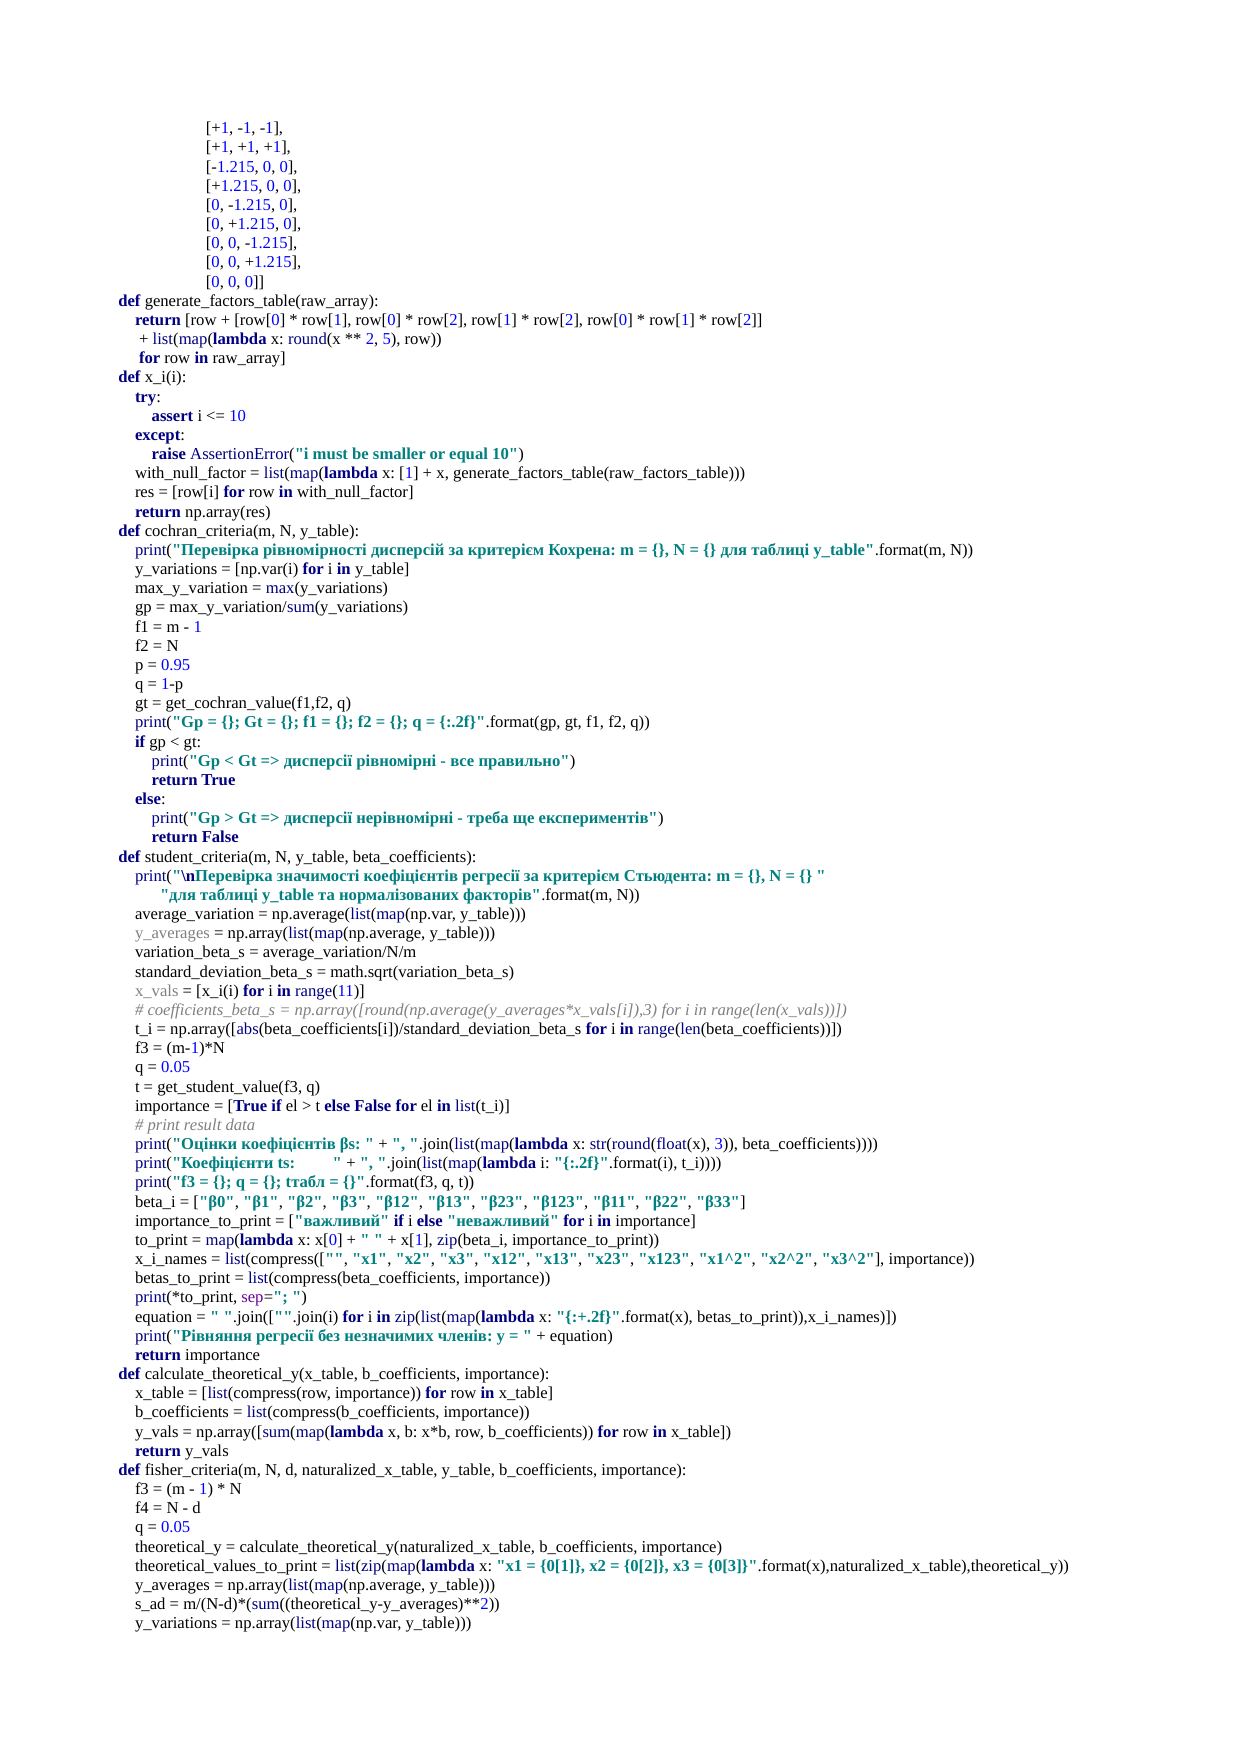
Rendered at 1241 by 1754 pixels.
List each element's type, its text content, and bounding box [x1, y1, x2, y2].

text q = 1-p [118, 674, 1122, 693]
text [0, +1.215, 0], [118, 214, 1122, 233]
text print("Перевірка рівномірності дисперсій за критерієм Кохрена: m = {}, N = {} для таблиці y_table".format(m, N)) [118, 540, 1122, 559]
text q = 0.05 [118, 1057, 1122, 1076]
text theoretical_y = calculate_theoretical_y(naturalized_x_table, b_coefficients, importance) [118, 1536, 1122, 1556]
text for row in raw_array] [118, 348, 1122, 367]
text importance_to_print = ["важливий" if i else "неважливий" for i in importance] [118, 1211, 1122, 1230]
text print("Коефіцієнти ts: " + ", ".join(list(map(lambda i: "{:.2f}".format(i), t_i)))) [118, 1153, 1122, 1172]
text print("Gp > Gt => дисперсії нерівномірні - треба ще експериментів") [118, 808, 1122, 827]
text else: [118, 789, 1122, 808]
text y_variations = np.array(list(map(np.var, y_table))) [118, 1613, 1122, 1632]
text q = 0.05 [118, 1517, 1122, 1536]
text y_averages = np.array(list(map(np.average, y_table))) [118, 1575, 1122, 1594]
text [0, -1.215, 0], [118, 195, 1122, 214]
text "для таблиці y_table та нормалізованих факторів".format(m, N)) [118, 885, 1122, 904]
text y_averages = np.array(list(map(np.average, y_table))) [118, 923, 1122, 942]
text print("Gp < Gt => дисперсії рівномірні - все правильно") [118, 751, 1122, 770]
text variation_beta_s = average_variation/N/m [118, 942, 1122, 961]
text standard_deviation_beta_s = math.sqrt(variation_beta_s) [118, 961, 1122, 981]
text print("Оцінки коефіцієнтів βs: " + ", ".join(list(map(lambda x: str(round(float(x), 3)), beta_coefficients)))) [118, 1134, 1122, 1153]
text except: [118, 425, 1122, 444]
text gt = get_cochran_value(f1,f2, q) [118, 693, 1122, 712]
text return np.array(res) [118, 501, 1122, 521]
text def fisher_criteria(m, N, d, naturalized_x_table, y_table, b_coefficients, importance): [118, 1460, 1122, 1479]
text f2 = N [118, 636, 1122, 655]
text def calculate_theoretical_y(x_table, b_coefficients, importance): [118, 1364, 1122, 1383]
text f4 = N - d [118, 1498, 1122, 1517]
text f3 = (m - 1) * N [118, 1479, 1122, 1498]
text print("Рівняння регресії без незначимих членів: y = " + equation) [118, 1326, 1122, 1345]
text print("\nПеревірка значимості коефіцієнтів регресії за критерієм Стьюдента: m = {}, N = {} " [118, 866, 1122, 885]
text beta_i = ["β0", "β1", "β2", "β3", "β12", "β13", "β23", "β123", "β11", "β22", "β33"] [118, 1191, 1122, 1211]
text b_coefficients = list(compress(b_coefficients, importance)) [118, 1402, 1122, 1421]
text return False [118, 827, 1122, 846]
text return y_vals [118, 1441, 1122, 1460]
text gp = max_y_variation/sum(y_variations) [118, 597, 1122, 616]
text if gp < gt: [118, 731, 1122, 751]
text y_variations = [np.var(i) for i in y_table] [118, 559, 1122, 578]
text assert i <= 10 [118, 406, 1122, 425]
text def generate_factors_table(raw_array): [118, 291, 1122, 310]
text t_i = np.array([abs(beta_coefficients[i])/standard_deviation_beta_s for i in range(len(beta_coefficients))]) [118, 1019, 1122, 1038]
text [+1, -1, -1], [118, 118, 1122, 137]
text x_table = [list(compress(row, importance)) for row in x_table] [118, 1383, 1122, 1402]
text return [row + [row[0] * row[1], row[0] * row[2], row[1] * row[2], row[0] * row[1] * row[2]] [118, 310, 1122, 329]
text res = [row[i] for row in with_null_factor] [118, 482, 1122, 501]
text average_variation = np.average(list(map(np.var, y_table))) [118, 904, 1122, 923]
text [0, 0, -1.215], [118, 233, 1122, 252]
text [+1, +1, +1], [118, 137, 1122, 156]
text x_vals = [x_i(i) for i in range(11)] [118, 981, 1122, 1000]
text [+1.215, 0, 0], [118, 176, 1122, 195]
text [0, 0, +1.215], [118, 252, 1122, 271]
text # print result data [118, 1115, 1122, 1134]
text equation = " ".join(["".join(i) for i in zip(list(map(lambda x: "{:+.2f}".format(x), betas_to_print)),x_i_names)]) [118, 1306, 1122, 1326]
text def cochran_criteria(m, N, y_table): [118, 521, 1122, 540]
text s_ad = m/(N-d)*(sum((theoretical_y-y_averages)**2)) [118, 1594, 1122, 1613]
text to_print = map(lambda x: x[0] + " " + x[1], zip(beta_i, importance_to_print)) [118, 1230, 1122, 1249]
text importance = [True if el > t else False for el in list(t_i)] [118, 1096, 1122, 1115]
text y_vals = np.array([sum(map(lambda x, b: x*b, row, b_coefficients)) for row in x_table]) [118, 1421, 1122, 1441]
text f1 = m - 1 [118, 616, 1122, 636]
text max_y_variation = max(y_variations) [118, 578, 1122, 597]
text return True [118, 770, 1122, 789]
text theoretical_values_to_print = list(zip(map(lambda x: "x1 = {0[1]}, x2 = {0[2]}, x3 = {0[3]}".format(x),naturalized_x_table),theoretical_y)) [118, 1556, 1122, 1575]
text raise AssertionError("i must be smaller or equal 10") [118, 444, 1122, 463]
text f3 = (m-1)*N [118, 1038, 1122, 1057]
text try: [118, 386, 1122, 406]
text [0, 0, 0]] [118, 271, 1122, 291]
text return importance [118, 1345, 1122, 1364]
text x_i_names = list(compress(["", "x1", "x2", "x3", "x12", "x13", "x23", "x123", "x1^2", "x2^2", "x3^2"], importance)) [118, 1249, 1122, 1268]
text # coefficients_beta_s = np.array([round(np.average(y_averages*x_vals[i]),3) for i in range(len(x_vals))]) [118, 1000, 1122, 1019]
text print(*to_print, sep="; ") [118, 1287, 1122, 1306]
text t = get_student_value(f3, q) [118, 1076, 1122, 1096]
text + list(map(lambda x: round(x ** 2, 5), row)) [118, 329, 1122, 348]
text betas_to_print = list(compress(beta_coefficients, importance)) [118, 1268, 1122, 1287]
text print("Gp = {}; Gt = {}; f1 = {}; f2 = {}; q = {:.2f}".format(gp, gt, f1, f2, q)) [118, 712, 1122, 731]
text [-1.215, 0, 0], [118, 156, 1122, 176]
text def student_criteria(m, N, y_table, beta_coefficients): [118, 846, 1122, 866]
text with_null_factor = list(map(lambda x: [1] + x, generate_factors_table(raw_factors_table))) [118, 463, 1122, 482]
text def x_i(i): [118, 367, 1122, 386]
text print("f3 = {}; q = {}; tтабл = {}".format(f3, q, t)) [118, 1172, 1122, 1191]
text p = 0.95 [118, 655, 1122, 674]
